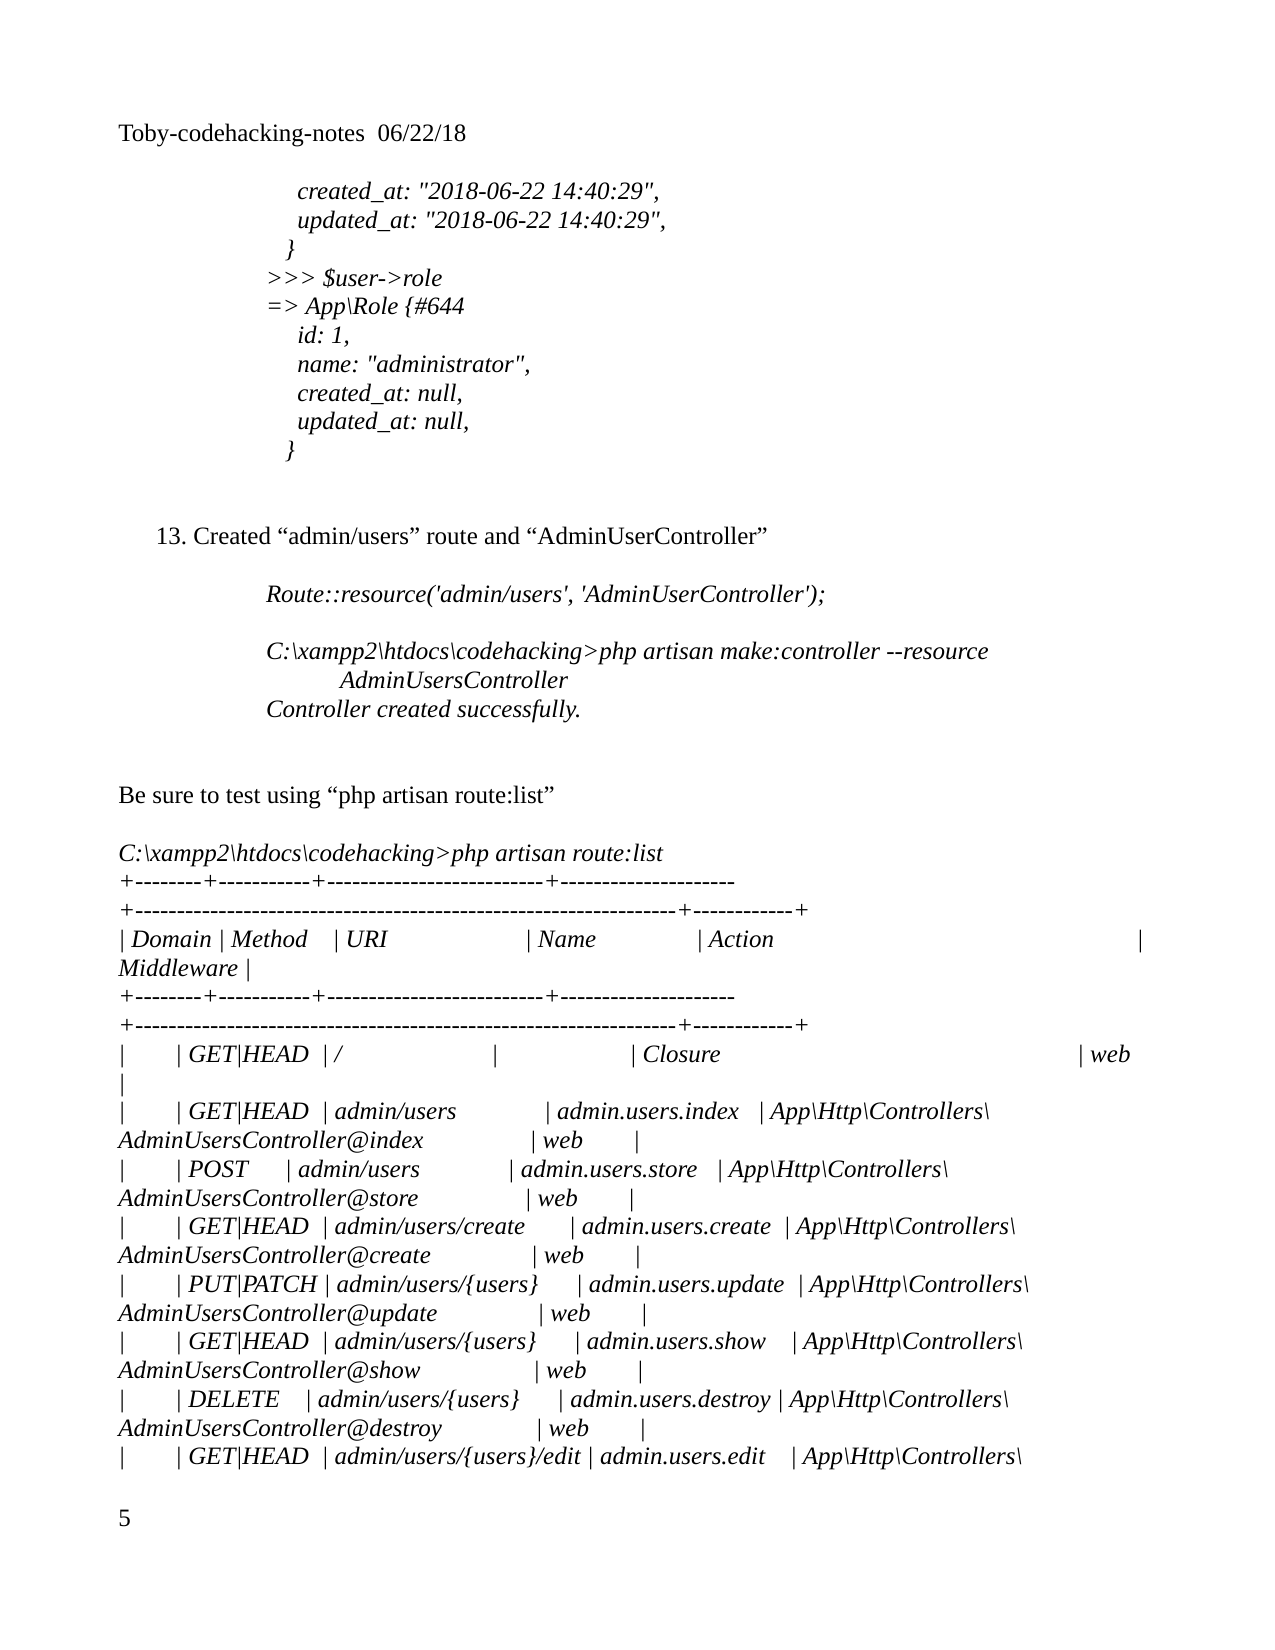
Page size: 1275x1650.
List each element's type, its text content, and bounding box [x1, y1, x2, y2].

text | Domain | Method | URI | Name | Action | Middleware | [118, 924, 1157, 981]
text C:\xampp2\htdocs\codehacking>php artisan make:controller --resource AdminUsersController [118, 636, 1157, 694]
text } [118, 234, 1157, 263]
text updated_at: null, [118, 406, 1157, 435]
text C:\xampp2\htdocs\codehacking>php artisan route:list [118, 838, 1157, 866]
text Be sure to test using “php artisan route:list” [118, 780, 1157, 809]
text created_at: null, [118, 378, 1157, 406]
text updated_at: "2018-06-22 14:40:29", [118, 205, 1157, 234]
text | | GET|HEAD | admin/users/create | admin.users.create | App\Http\Controllers\AdminUsersController@create | web | [118, 1211, 1157, 1269]
text | | GET|HEAD | admin/users | admin.users.index | App\Http\Controllers\AdminUsersController@index | web | [118, 1096, 1157, 1154]
text => App\Role {#644 [118, 291, 1157, 320]
text id: 1, [118, 320, 1157, 349]
text | | PUT|PATCH | admin/users/{users} | admin.users.update | App\Http\Controllers\AdminUsersController@update | web | [118, 1269, 1157, 1326]
text | | GET|HEAD | admin/users/{users}/edit | admin.users.edit | App\Http\Controllers\ [118, 1441, 1157, 1470]
text | | POST | admin/users | admin.users.store | App\Http\Controllers\AdminUsersController@store | web | [118, 1154, 1157, 1211]
text | | GET|HEAD | admin/users/{users} | admin.users.show | App\Http\Controllers\AdminUsersController@show | web | [118, 1326, 1157, 1384]
text +--------+-----------+--------------------------+---------------------+-----------------------------------------------------------------+------------+ [118, 981, 1157, 1039]
text } [118, 435, 1157, 464]
text created_at: "2018-06-22 14:40:29", [118, 176, 1157, 205]
text name: "administrator", [118, 349, 1157, 378]
text | | DELETE | admin/users/{users} | admin.users.destroy | App\Http\Controllers\AdminUsersController@destroy | web | [118, 1384, 1157, 1441]
text | | GET|HEAD | / | | Closure | web | [118, 1039, 1157, 1096]
text Route::resource('admin/users', 'AdminUserController'); [118, 579, 1157, 608]
text Controller created successfully. [118, 694, 1157, 723]
text >>> $user->role [118, 263, 1157, 291]
text +--------+-----------+--------------------------+---------------------+-----------------------------------------------------------------+------------+ [118, 866, 1157, 924]
list Created “admin/users” route and “AdminUserController” [156, 521, 1157, 550]
